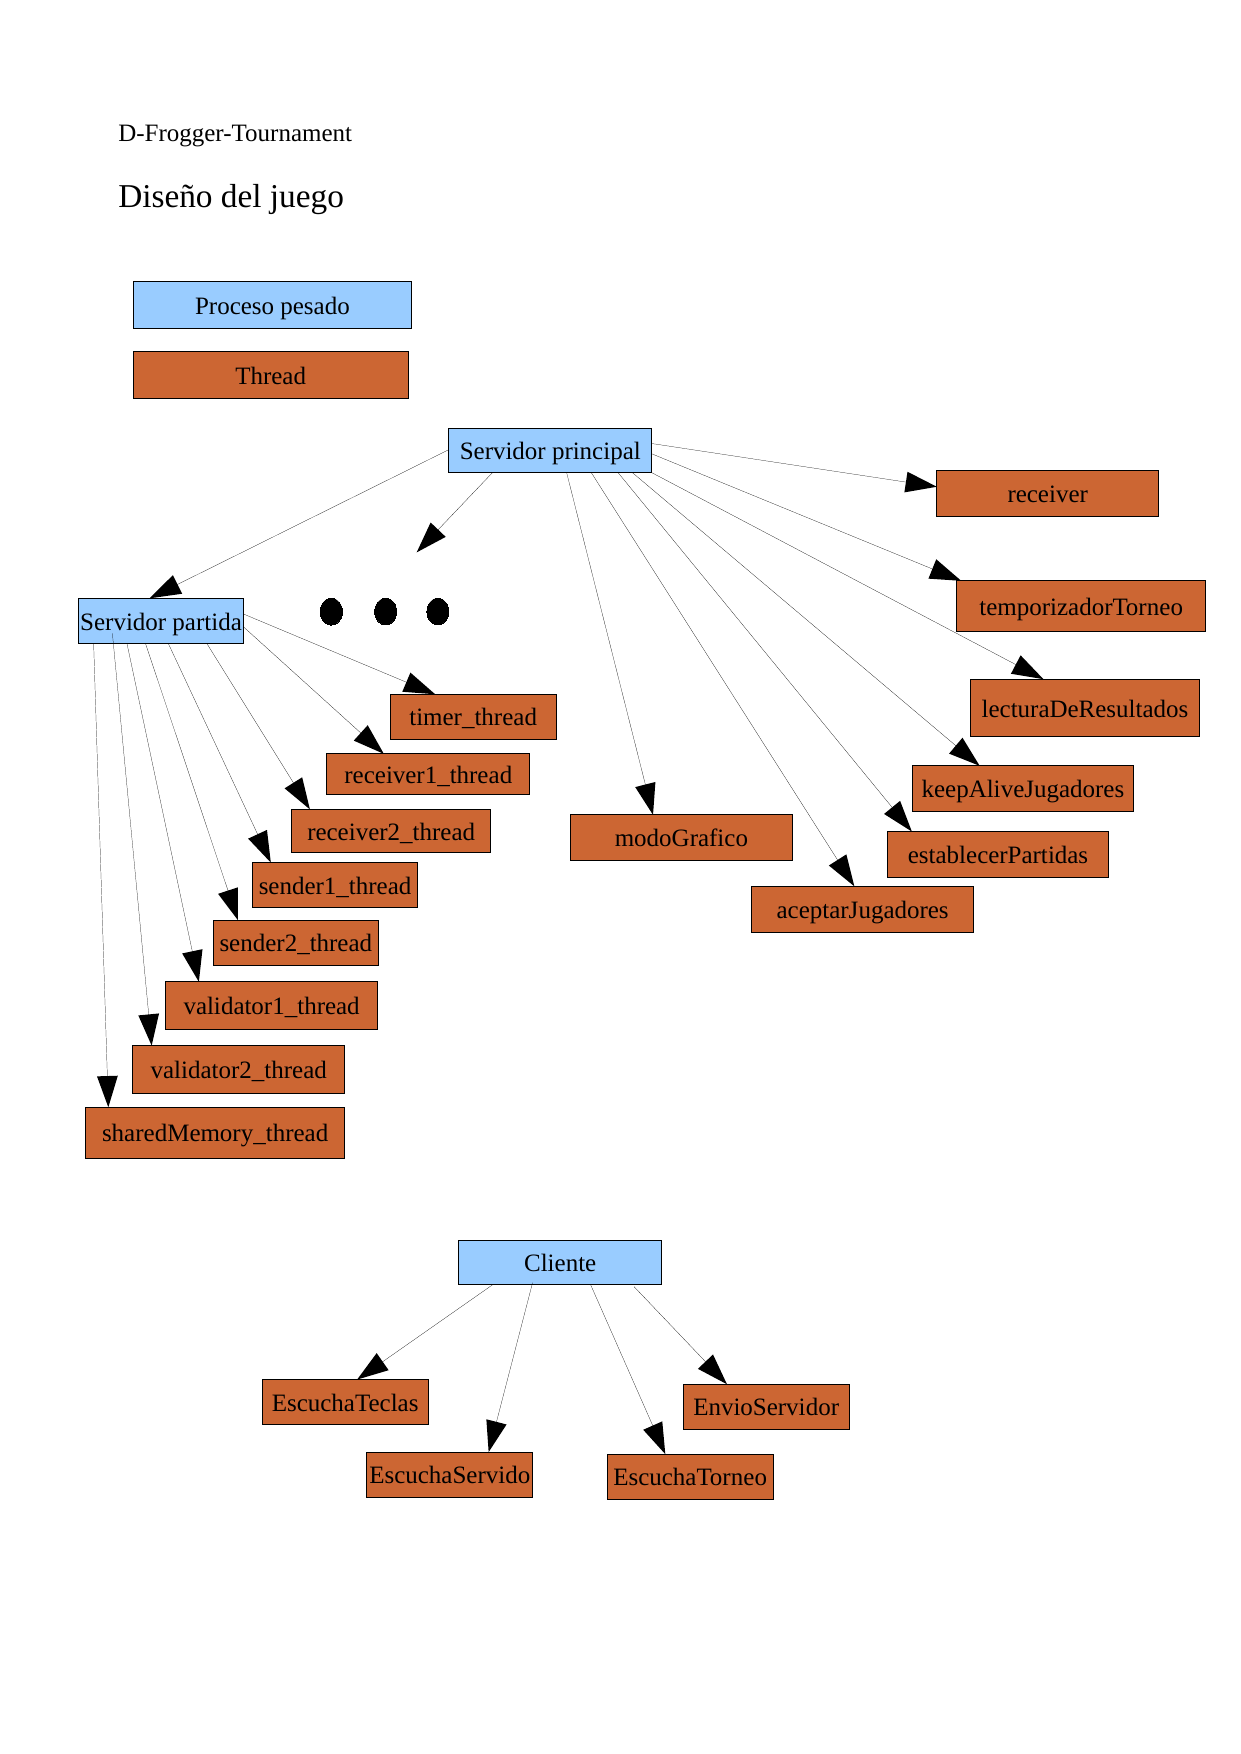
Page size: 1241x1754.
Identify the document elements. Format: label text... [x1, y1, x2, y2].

text Diseño del juego [118, 176, 1122, 215]
